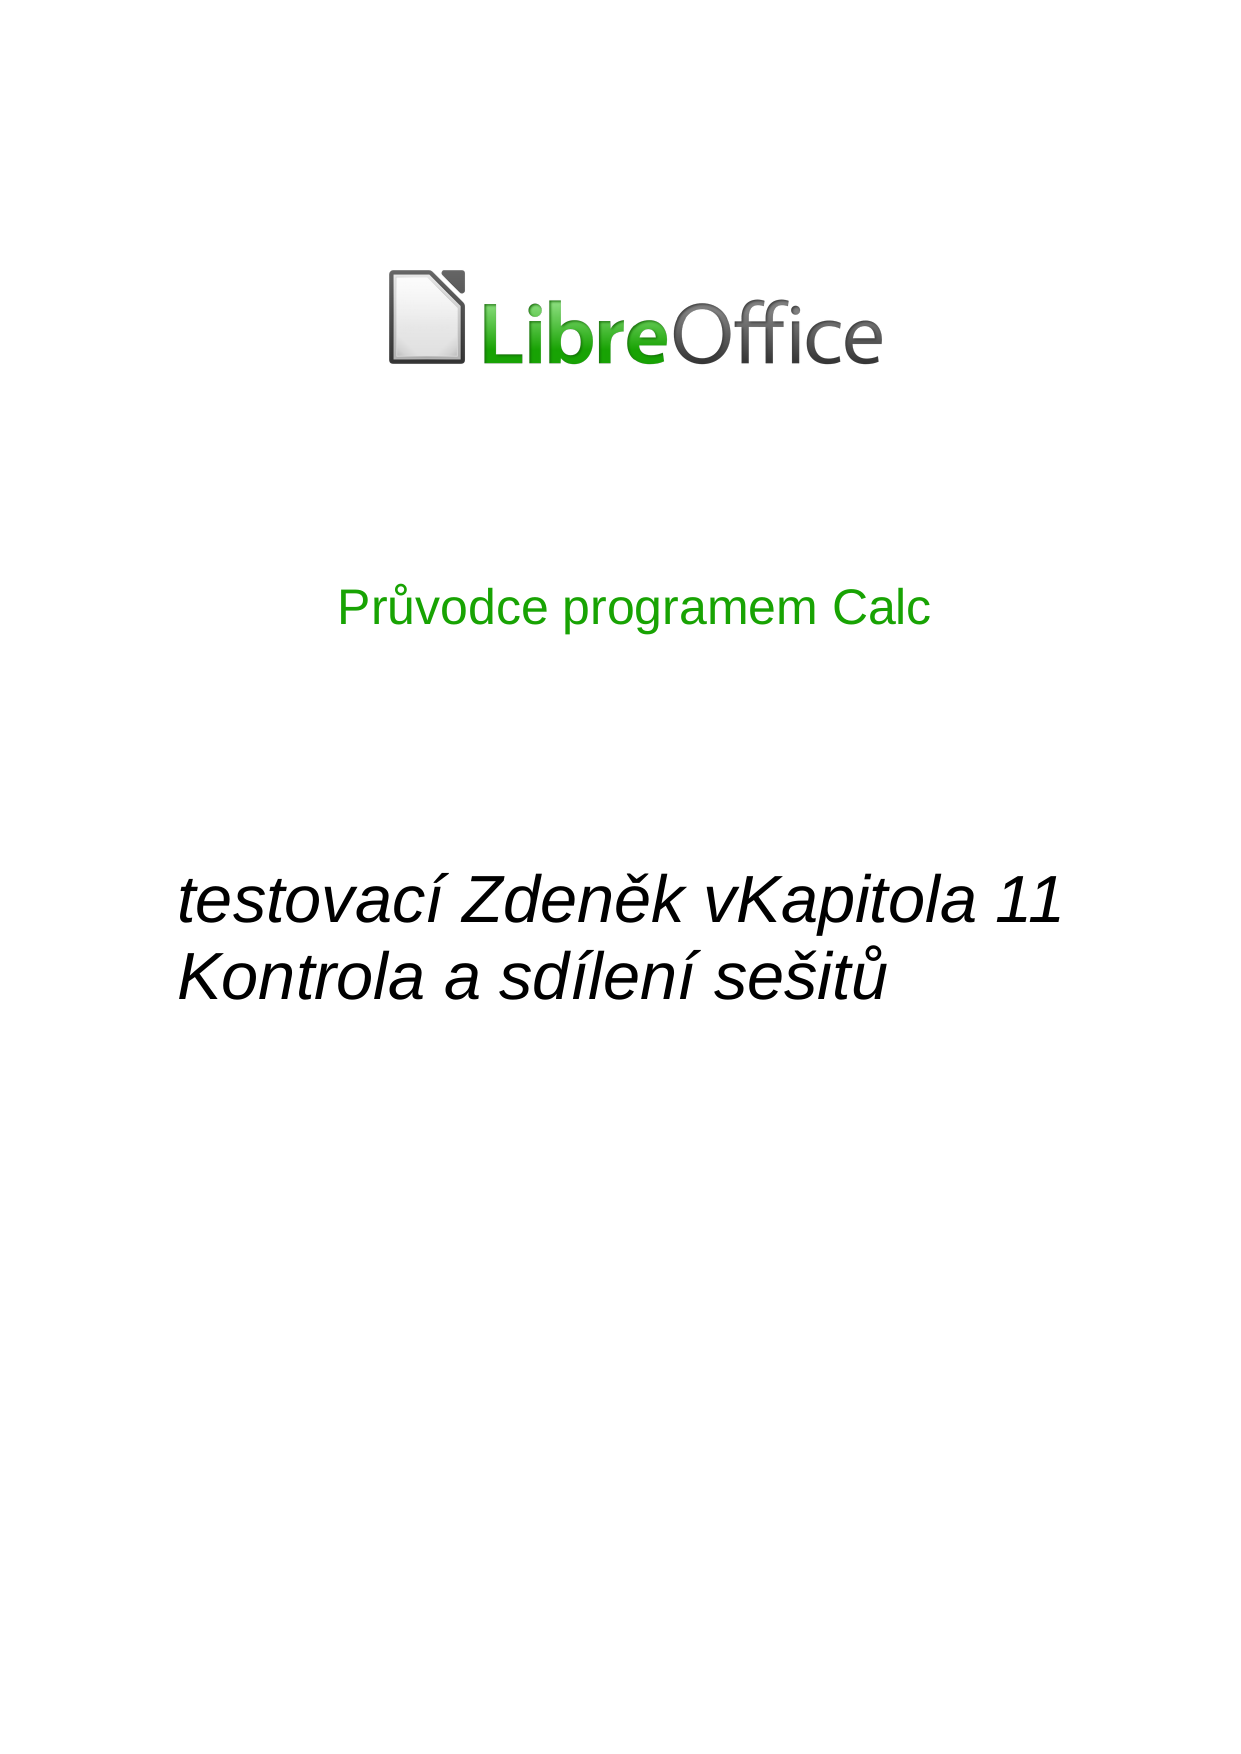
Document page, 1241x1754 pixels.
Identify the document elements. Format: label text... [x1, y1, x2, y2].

text Průvodce programem Calc [177, 577, 1093, 635]
title testovací Zdeněk vKapitola 11 Kontrola a sdílení sešitů [177, 860, 1093, 1013]
picture [385, 265, 885, 371]
